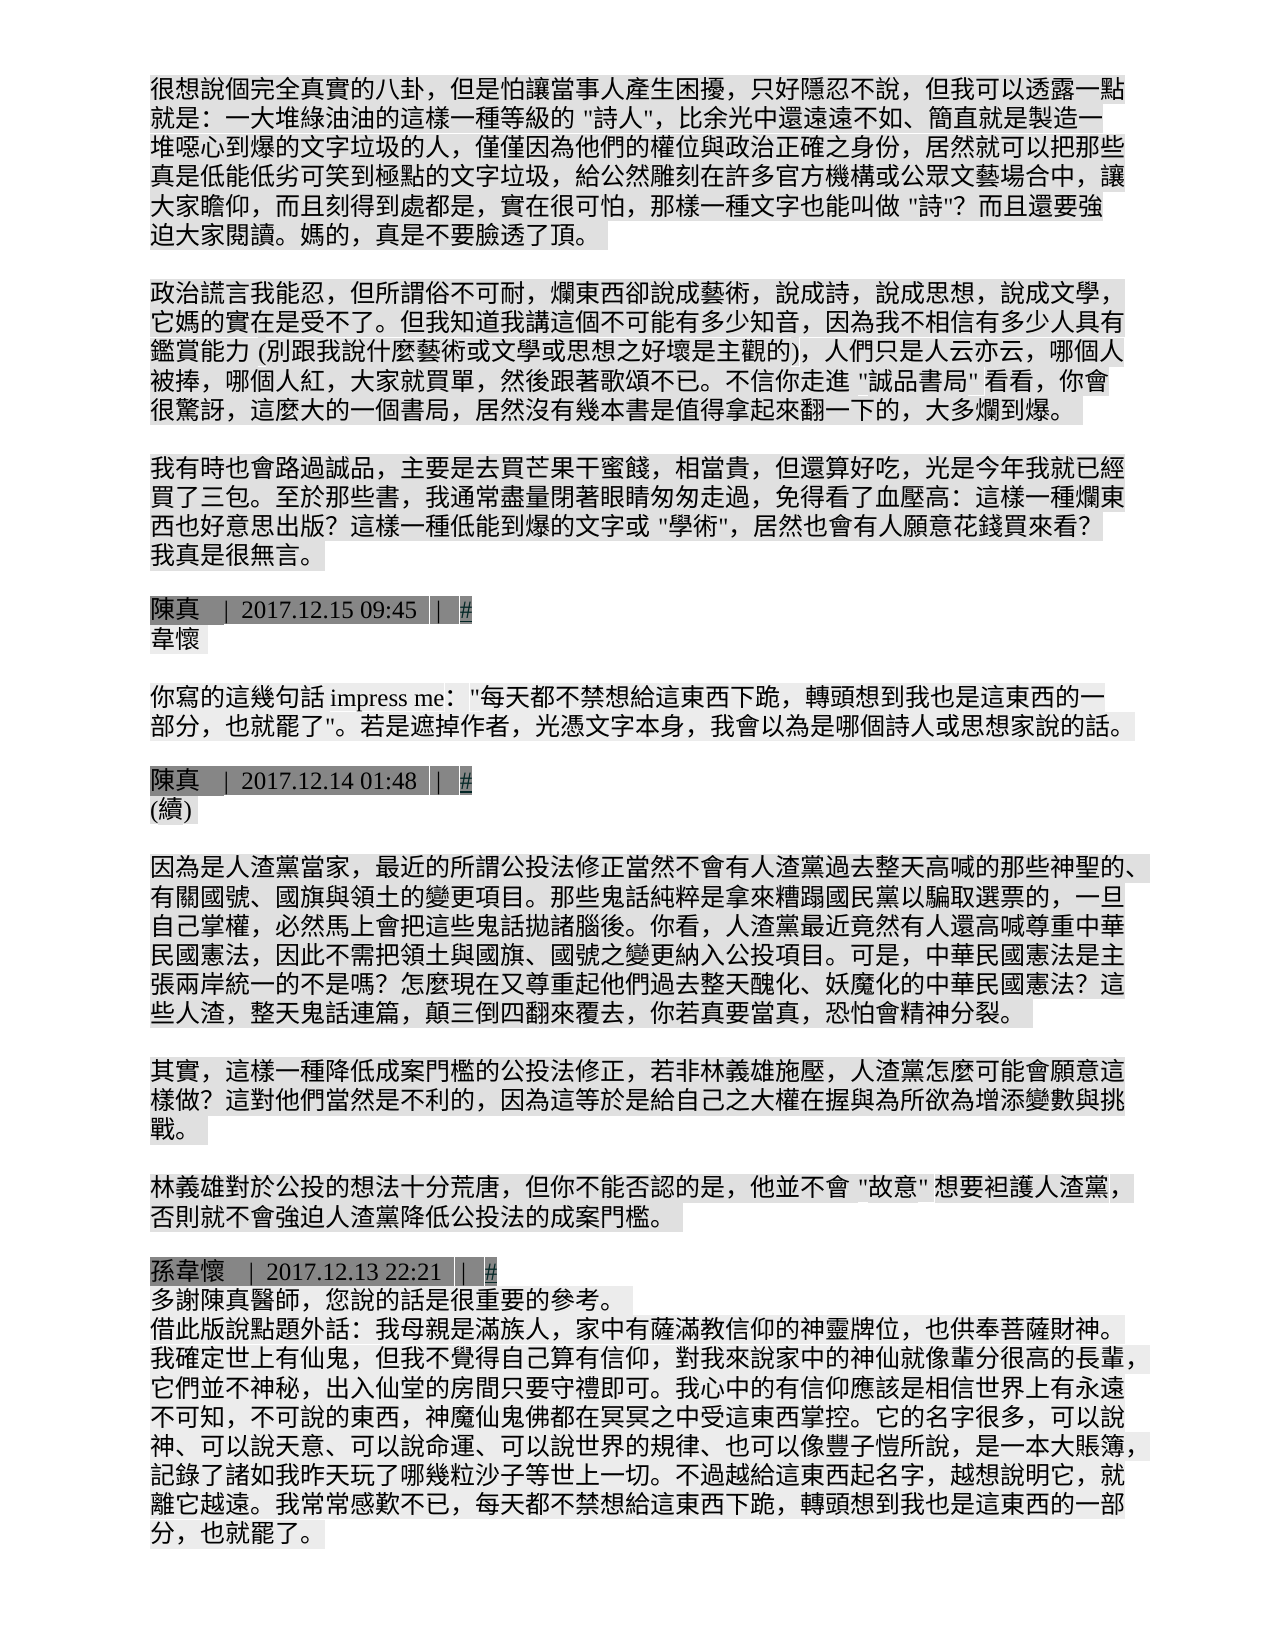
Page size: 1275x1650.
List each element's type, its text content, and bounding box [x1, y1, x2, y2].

text 孫韋懷 | 2017.12.13 22:21 | # [150, 1257, 1125, 1286]
text 多謝陳真醫師，您說的話是很重要的參考。 借此版說點題外話：我母親是滿族人，家中有薩滿教信仰的神靈牌位，也供奉菩薩財神。我確定世上有仙鬼，但我不覺得自己算有信仰，對我來說家中的神仙就像輩分很高的長輩，它們並不神秘，出入仙堂的房間只要守禮即可。我心中的有信仰應該是相信世界上有永遠不可知，不可說的東西，神魔仙鬼佛都在冥冥之中受這東西掌控。它的名字很多，可以說神、可以說天意、可以說命運、可以說世界的規律、也可以像豐子愷所說，是一本大賬簿，記錄了諸如我昨天玩了哪幾粒沙子等世上一切。不過越給這東西起名字，越想說明它，就離它越遠。我常常感歎不已，每天都不禁想給這東西下跪，轉頭想到我也是這東西的一部分，也就罷了。 [150, 1286, 1125, 1549]
text 陳真 | 2017.12.14 01:48 | # [150, 766, 1125, 796]
text 陳真 | 2017.12.15 09:45 | # [150, 596, 1125, 625]
text 韋懷 你寫的這幾句話impress me："每天都不禁想給這東西下跪，轉頭想到我也是這東西的一部分，也就罷了"。若是遮掉作者，光憑文字本身，我會以為是哪個詩人或思想家說的話。 [150, 625, 1125, 741]
text 很想說個完全真實的八卦，但是怕讓當事人產生困擾，只好隱忍不說，但我可以透露一點就是：一大堆綠油油的這樣一種等級的 "詩人"，比余光中還遠遠不如、簡直就是製造一堆噁心到爆的文字垃圾的人，僅僅因為他們的權位與政治正確之身份，居然就可以把那些真是低能低劣可笑到極點的文字垃圾，給公然雕刻在許多官方機構或公眾文藝場合中，讓大家瞻仰，而且刻得到處都是，實在很可怕，那樣一種文字也能叫做 "詩"？而且還要強迫大家閱讀。媽的，真是不要臉透了頂。 政治謊言我能忍，但所謂俗不可耐，爛東西卻說成藝術，說成詩，說成思想，說成文學，它媽的實在是受不了。但我知道我講這個不可能有多少知音，因為我不相信有多少人具有鑑賞能力 (別跟我說什麼藝術或文學或思想之好壞是主觀的)，人們只是人云亦云，哪個人被捧，哪個人紅，大家就買單，然後跟著歌頌不已。不信你走進 "誠品書局" 看看，你會很驚訝，這麼大的一個書局，居然沒有幾本書是值得拿起來翻一下的，大多爛到爆。 我有時也會路過誠品，主要是去買芒果干蜜餞，相當貴，但還算好吃，光是今年我就已經買了三包。至於那些書，我通常盡量閉著眼睛匆匆走過，免得看了血壓高：這樣一種爛東西也好意思出版？這樣一種低能到爆的文字或 "學術"，居然也會有人願意花錢買來看？我真是很無言。 [150, 75, 1125, 571]
text (續) 因為是人渣黨當家，最近的所謂公投法修正當然不會有人渣黨過去整天高喊的那些神聖的、有關國號、國旗與領土的變更項目。那些鬼話純粹是拿來糟蹋國民黨以騙取選票的，一旦自己掌權，必然馬上會把這些鬼話拋諸腦後。你看，人渣黨最近竟然有人還高喊尊重中華民國憲法，因此不需把領土與國旗、國號之變更納入公投項目。可是，中華民國憲法是主張兩岸統一的不是嗎？怎麼現在又尊重起他們過去整天醜化、妖魔化的中華民國憲法？這些人渣，整天鬼話連篇，顛三倒四翻來覆去，你若真要當真，恐怕會精神分裂。 其實，這樣一種降低成案門檻的公投法修正，若非林義雄施壓，人渣黨怎麼可能會願意這樣做？這對他們當然是不利的，因為這等於是給自己之大權在握與為所欲為增添變數與挑戰。 林義雄對於公投的想法十分荒唐，但你不能否認的是，他並不會 "故意" 想要袒護人渣黨，否則就不會強迫人渣黨降低公投法的成案門檻。 [150, 796, 1125, 1232]
